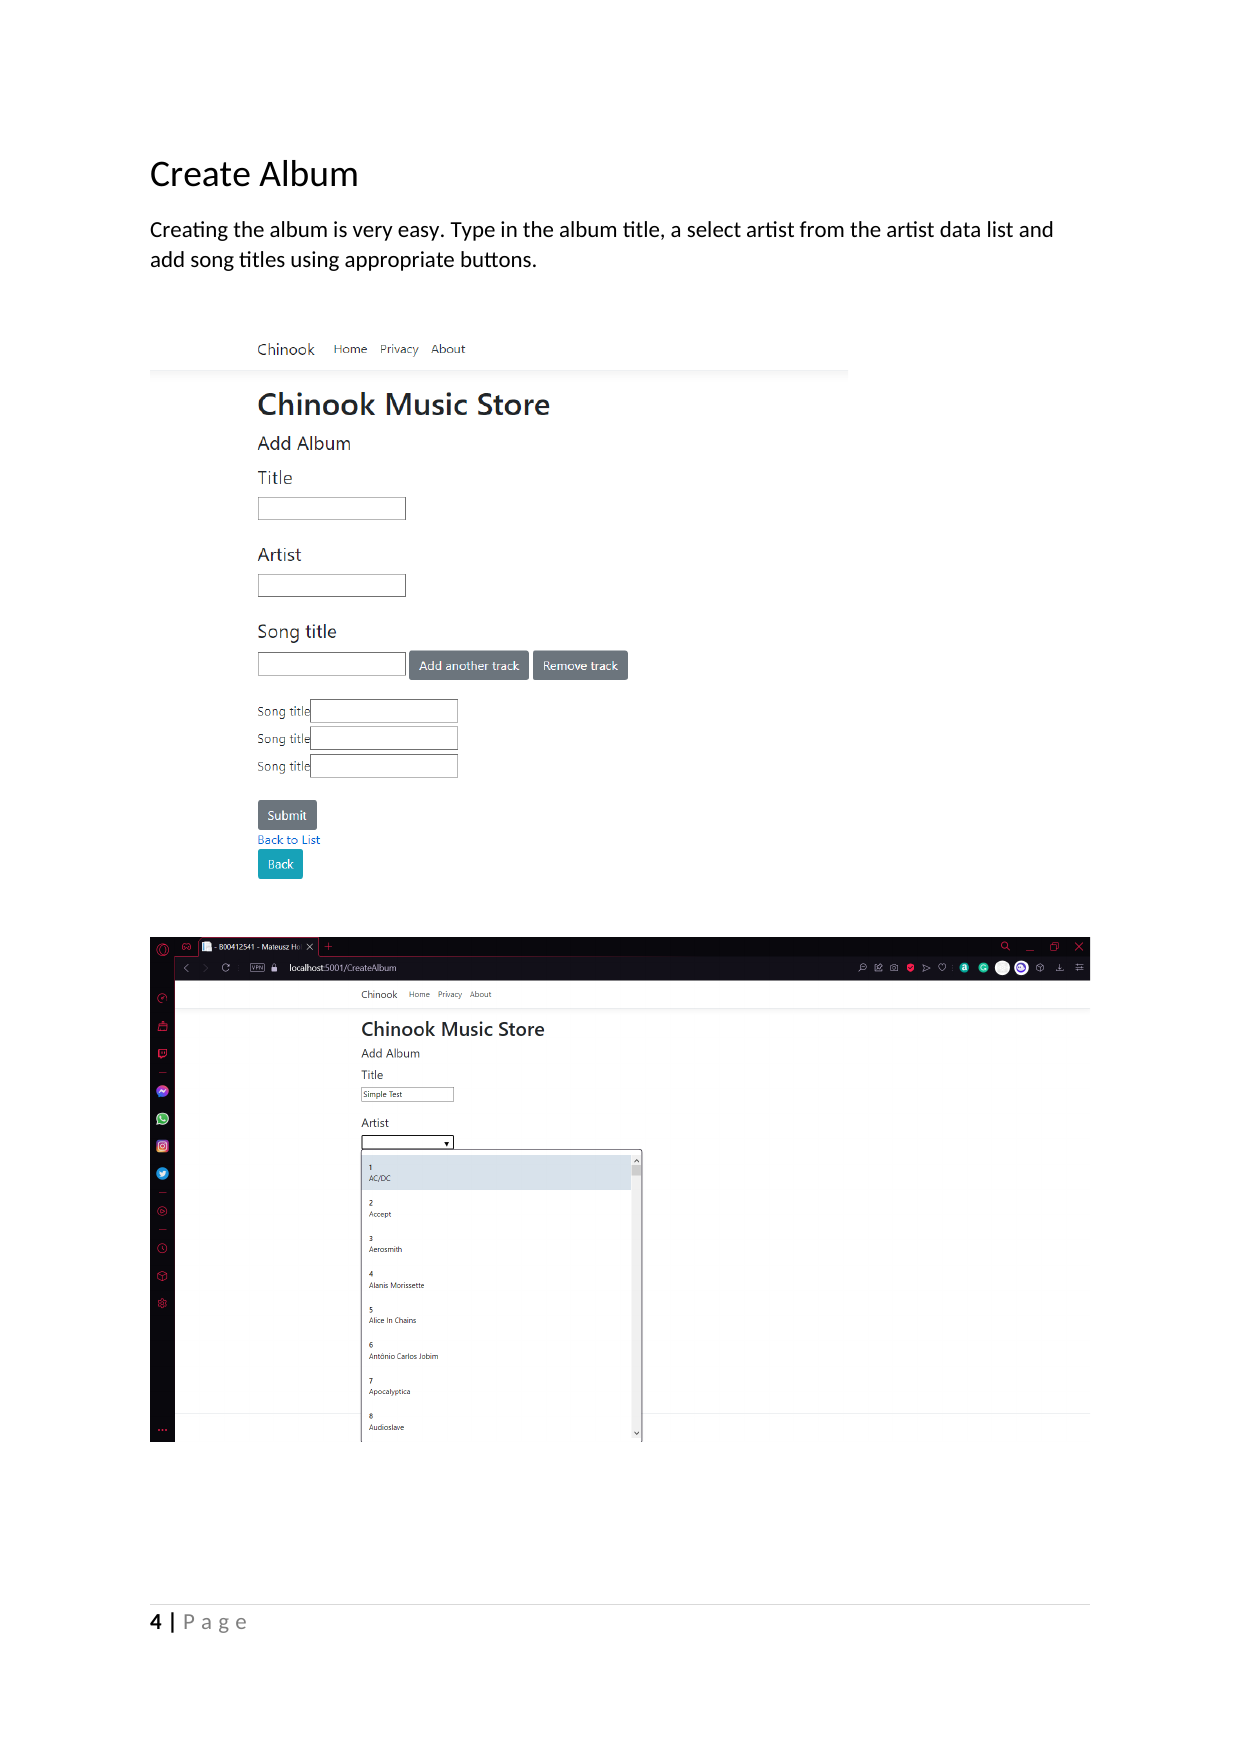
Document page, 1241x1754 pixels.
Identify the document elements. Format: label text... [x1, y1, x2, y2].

text Create Album [150, 150, 1090, 196]
text Creating the album is very easy. Type in the album title, a select artist from the artist data list and add song titles using appropriate buttons. [150, 216, 1090, 273]
